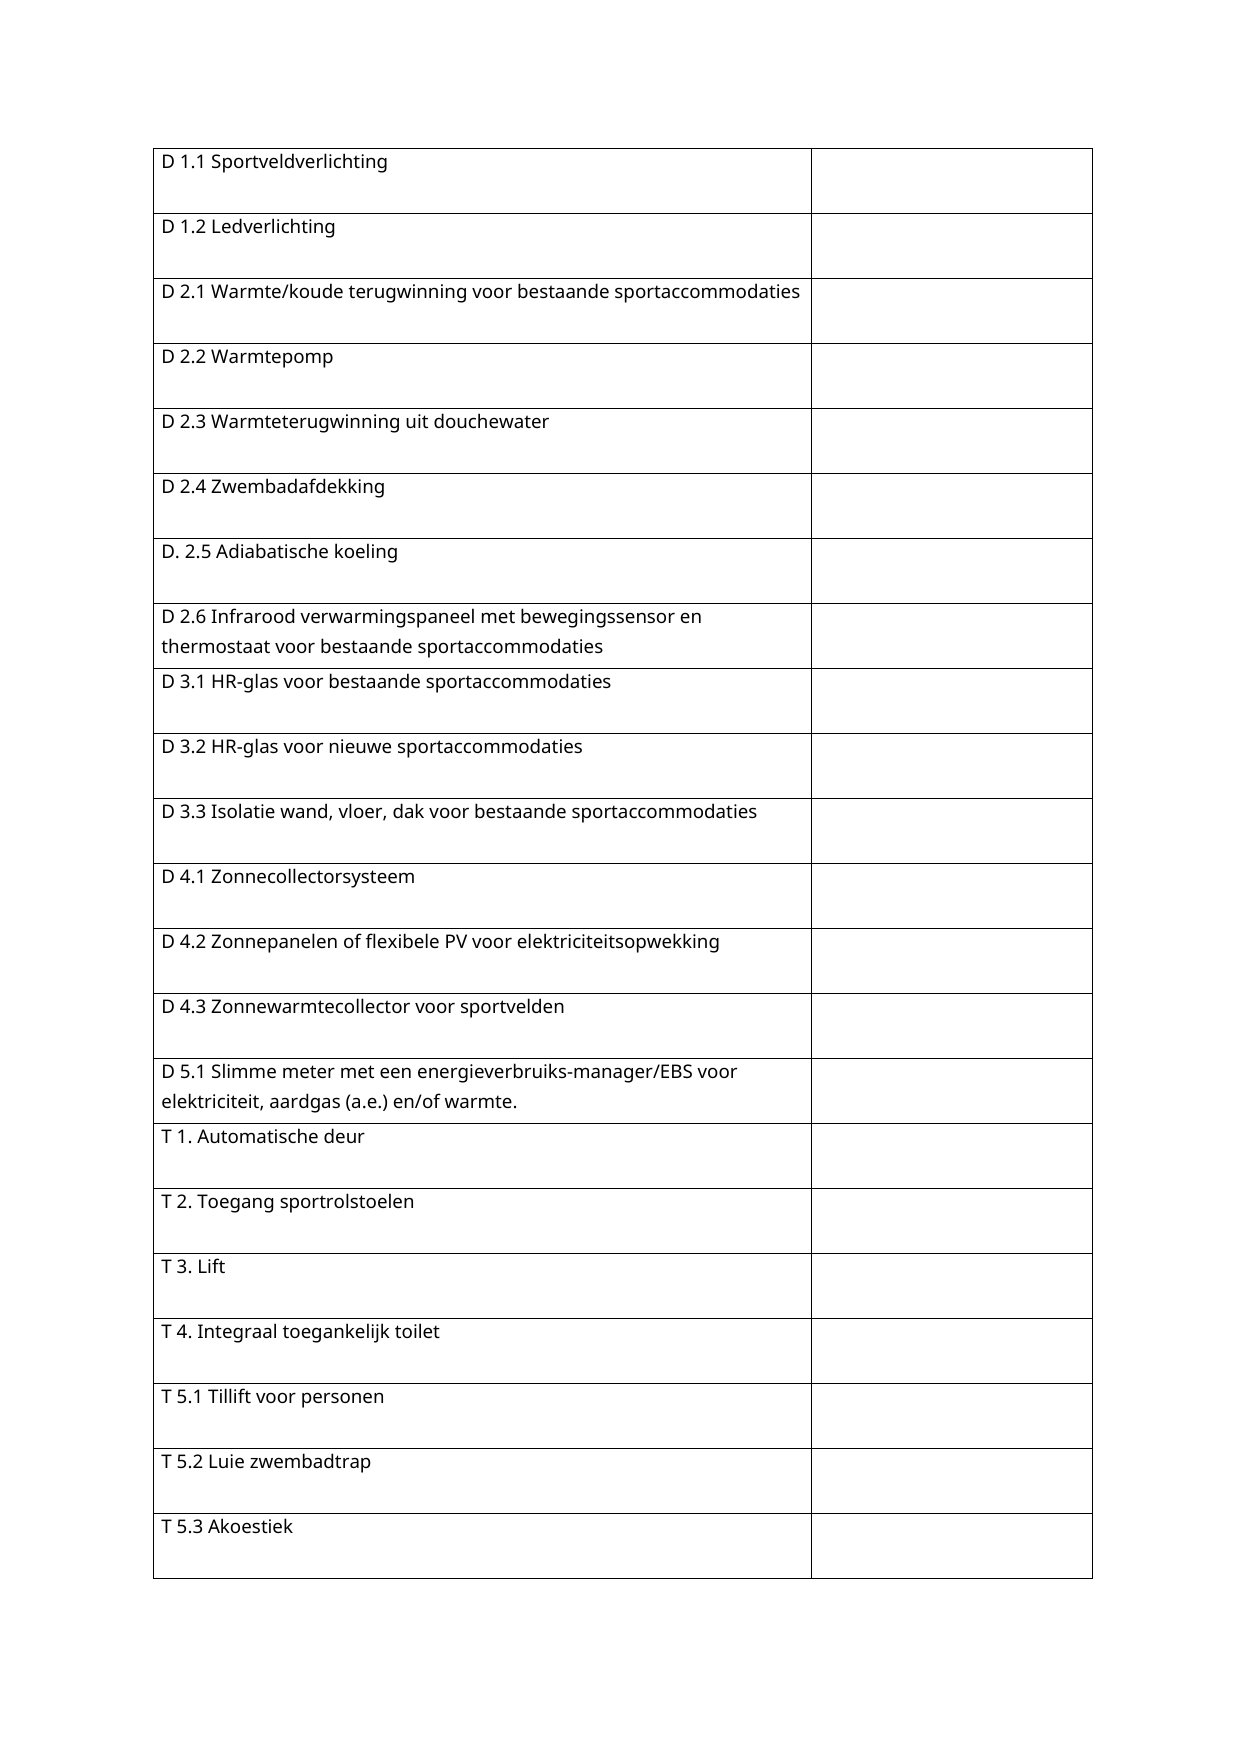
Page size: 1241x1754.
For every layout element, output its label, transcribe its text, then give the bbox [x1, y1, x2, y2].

table_cell D 3.2 HR-glas voor nieuwe sportaccommodaties [154, 734, 811, 798]
table_cell T 5.3 Akoestiek [154, 1514, 811, 1578]
table_cell [812, 1124, 1092, 1188]
table_cell D 2.6 Infrarood verwarmingspaneel met bewegingssensor en thermostaat voor bestaande sportaccommodaties [154, 604, 811, 668]
table_cell D 2.2 Warmtepomp [154, 344, 811, 408]
table_cell [812, 734, 1092, 798]
table_cell T 3. Lift [154, 1254, 811, 1318]
table_cell [812, 929, 1092, 993]
table_cell [812, 1319, 1092, 1383]
table_cell [812, 149, 1092, 213]
table_cell T 4. Integraal toegankelijk toilet [154, 1319, 811, 1383]
table_cell T 2. Toegang sportrolstoelen [154, 1189, 811, 1253]
table_cell [812, 799, 1092, 863]
table_cell [812, 669, 1092, 733]
table_cell [812, 344, 1092, 408]
table_cell T 5.2 Luie zwembadtrap [154, 1449, 811, 1513]
table_cell D 4.2 Zonnepanelen of flexibele PV voor elektriciteitsopwekking [154, 929, 811, 993]
table_cell [812, 474, 1092, 538]
table_cell [812, 1059, 1092, 1123]
table_cell D 4.1 Zonnecollectorsysteem [154, 864, 811, 928]
table_cell [812, 1189, 1092, 1253]
table_cell [812, 1384, 1092, 1448]
table_cell [812, 539, 1092, 603]
table_cell [812, 604, 1092, 668]
table_cell D 3.1 HR-glas voor bestaande sportaccommodaties [154, 669, 811, 733]
table_cell [812, 994, 1092, 1058]
table_cell D 1.1 Sportveldverlichting [154, 149, 811, 213]
table_cell [812, 1254, 1092, 1318]
table_cell [812, 1449, 1092, 1513]
table_cell [812, 214, 1092, 278]
table_cell D 1.2 Ledverlichting [154, 214, 811, 278]
table_cell [812, 864, 1092, 928]
table_cell D 5.1 Slimme meter met een energieverbruiks-manager/EBS voor elektriciteit, aardgas (a.e.) en/of warmte. [154, 1059, 811, 1123]
table_cell T 1. Automatische deur [154, 1124, 811, 1188]
table_cell D 2.4 Zwembadafdekking [154, 474, 811, 538]
table_cell D 2.1 Warmte/koude terugwinning voor bestaande sportaccommodaties [154, 279, 811, 343]
table_cell D 4.3 Zonnewarmtecollector voor sportvelden [154, 994, 811, 1058]
table_cell D 2.3 Warmteterugwinning uit douchewater [154, 409, 811, 473]
table_cell D 3.3 Isolatie wand, vloer, dak voor bestaande sportaccommodaties [154, 799, 811, 863]
table_cell D. 2.5 Adiabatische koeling [154, 539, 811, 603]
table_cell [812, 409, 1092, 473]
table_cell [812, 279, 1092, 343]
table_cell [812, 1514, 1092, 1578]
table_cell T 5.1 Tillift voor personen [154, 1384, 811, 1448]
